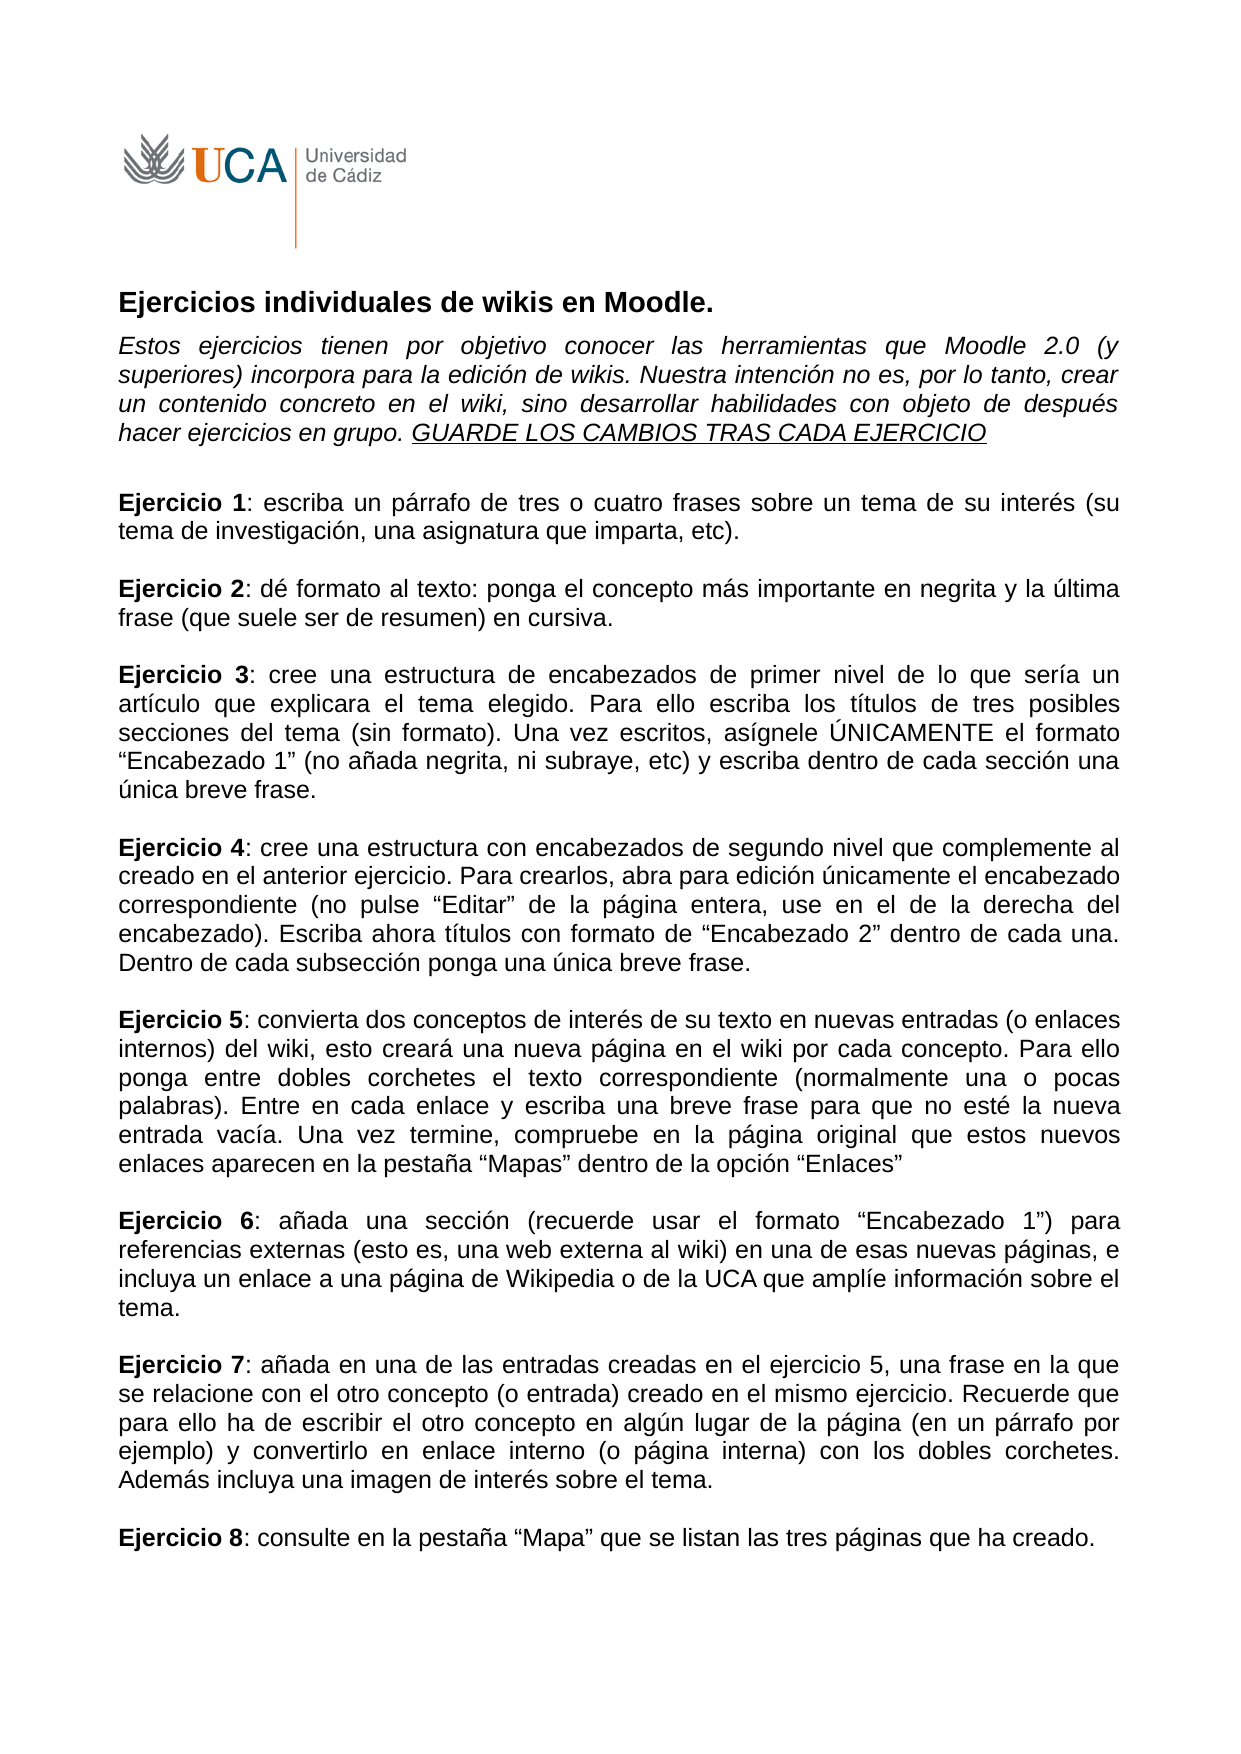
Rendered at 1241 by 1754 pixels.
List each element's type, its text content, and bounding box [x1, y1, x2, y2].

text Ejercicio 2: dé formato al texto: ponga el concepto más importante en negrita y la última frase (que suele ser de resumen) en cursiva. [118, 574, 1122, 631]
picture [121, 128, 411, 255]
subtitle Ejercicios individuales de wikis en Moodle. [118, 285, 1122, 319]
text Ejercicio 3: cree una estructura de encabezados de primer nivel de lo que sería un artículo que explicara el tema elegido. Para ello escriba los títulos de tres posibles secciones del tema (sin formato). Una vez escritos, asígnele ÚNICAMENTE el formato “Encabezado 1” (no añada negrita, ni subraye, etc) y escriba dentro de cada sección una única breve frase. [118, 660, 1122, 804]
text Ejercicio 6: añada una sección (recuerde usar el formato “Encabezado 1”) para referencias externas (esto es, una web externa al wiki) en una de esas nuevas páginas, e incluya un enlace a una página de Wikipedia o de la UCA que amplíe información sobre el tema. [118, 1206, 1122, 1321]
text Estos ejercicios tienen por objetivo conocer las herramientas que Moodle 2.0 (y superiores) incorpora para la edición de wikis. Nuestra intención no es, por lo tanto, crear un contenido concreto en el wiki, sino desarrollar habilidades con objeto de después hacer ejercicios en grupo. GUARDE LOS CAMBIOS TRAS CADA EJERCICIO [118, 331, 1122, 446]
text Ejercicio 7: añada en una de las entradas creadas en el ejercicio 5, una frase en la que se relacione con el otro concepto (o entrada) creado en el mismo ejercicio. Recuerde que para ello ha de escribir el otro concepto en algún lugar de la página (en un párrafo por ejemplo) y convertirlo en enlace interno (o página interna) con los dobles corchetes. Además incluya una imagen de interés sobre el tema. [118, 1350, 1122, 1494]
text Ejercicio 4: cree una estructura con encabezados de segundo nivel que complemente al creado en el anterior ejercicio. Para crearlos, abra para edición únicamente el encabezado correspondiente (no pulse “Editar” de la página entera, use en el de la derecha del encabezado). Escriba ahora títulos con formato de “Encabezado 2” dentro de cada una. Dentro de cada subsección ponga una única breve frase. [118, 832, 1122, 976]
text Ejercicio 1: escriba un párrafo de tres o cuatro frases sobre un tema de su interés (su tema de investigación, una asignatura que imparta, etc). [118, 487, 1122, 545]
text Ejercicio 8: consulte en la pestaña “Mapa” que se listan las tres páginas que ha creado. [118, 1522, 1122, 1551]
text Ejercicio 5: convierta dos conceptos de interés de su texto en nuevas entradas (o enlaces internos) del wiki, esto creará una nueva página en el wiki por cada concepto. Para ello ponga entre dobles corchetes el texto correspondiente (normalmente una o pocas palabras). Entre en cada enlace y escriba una breve frase para que no esté la nueva entrada vacía. Una vez termine, compruebe en la página original que estos nuevos enlaces aparecen en la pestaña “Mapas” dentro de la opción “Enlaces” [118, 1005, 1122, 1177]
